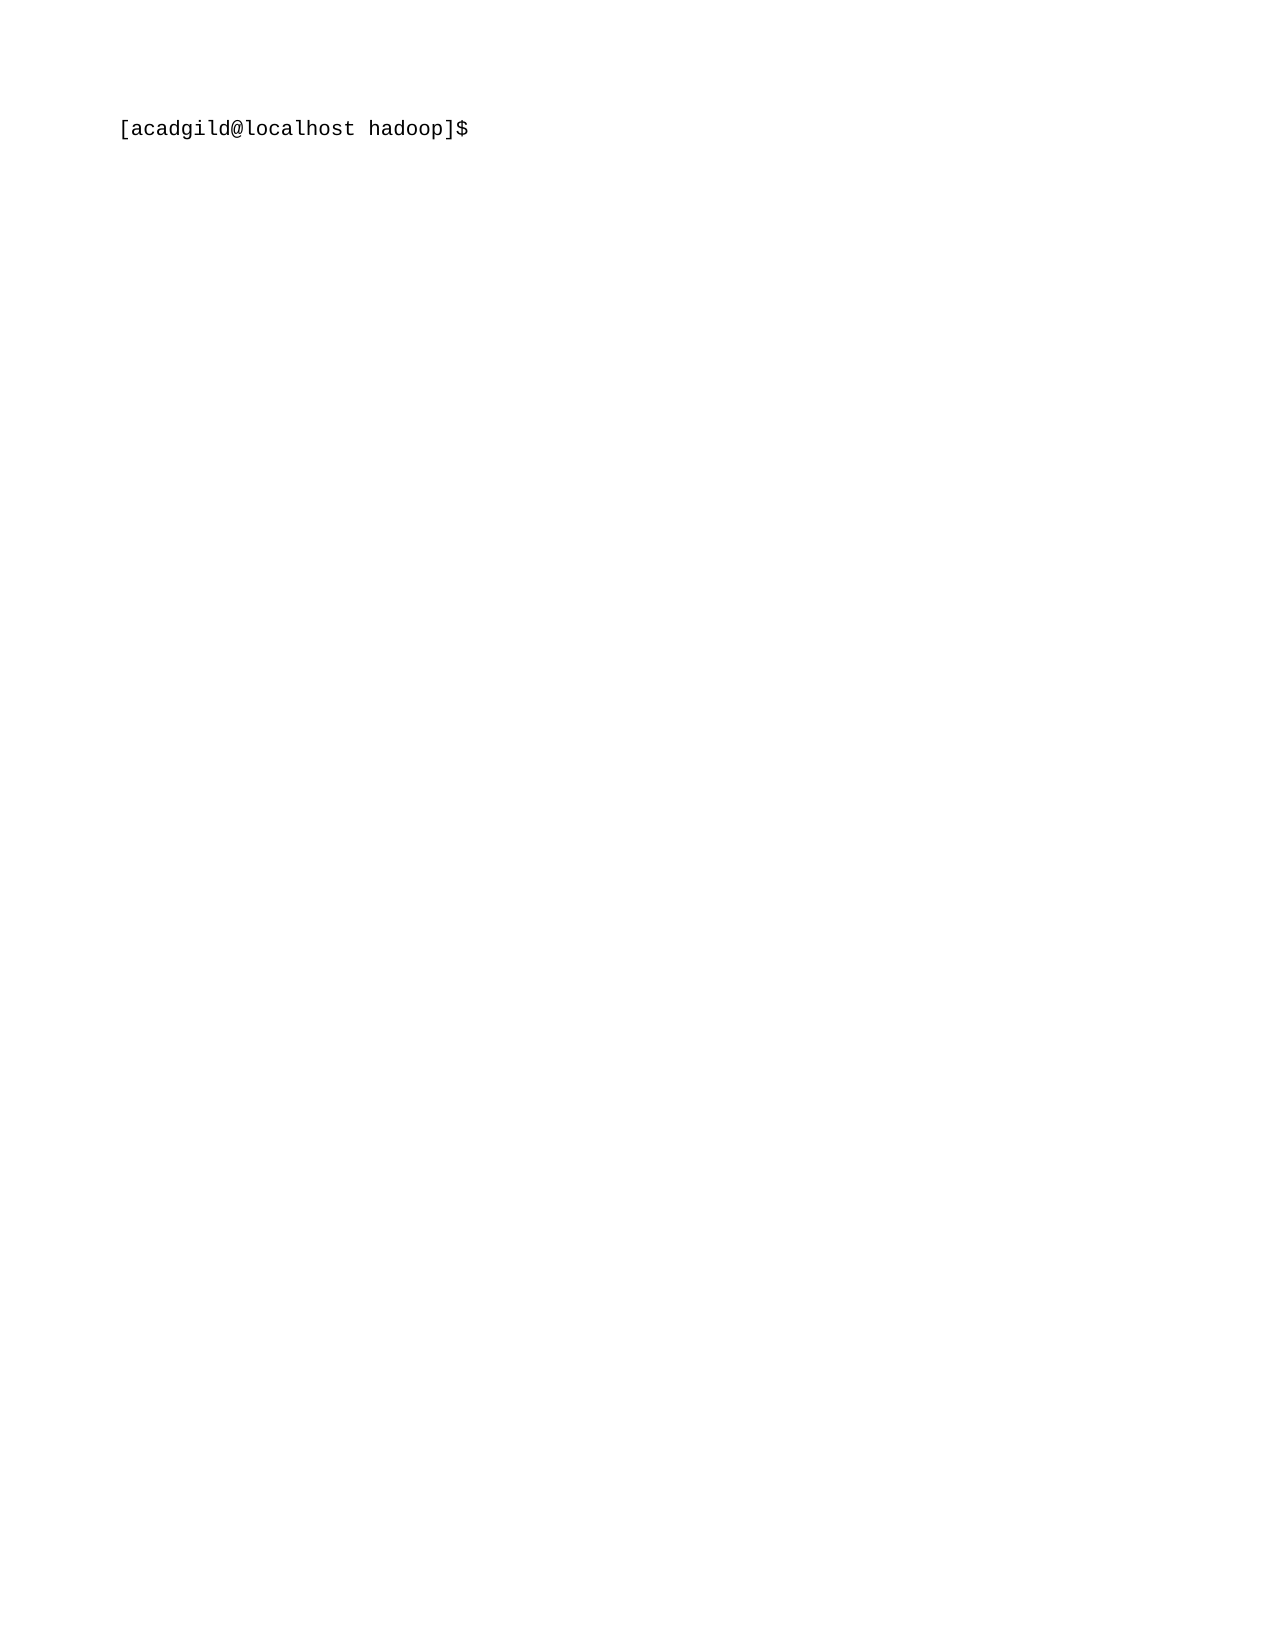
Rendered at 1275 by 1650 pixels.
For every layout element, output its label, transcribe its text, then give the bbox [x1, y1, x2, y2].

text [acadgild@localhost hadoop]$ [118, 118, 1157, 142]
